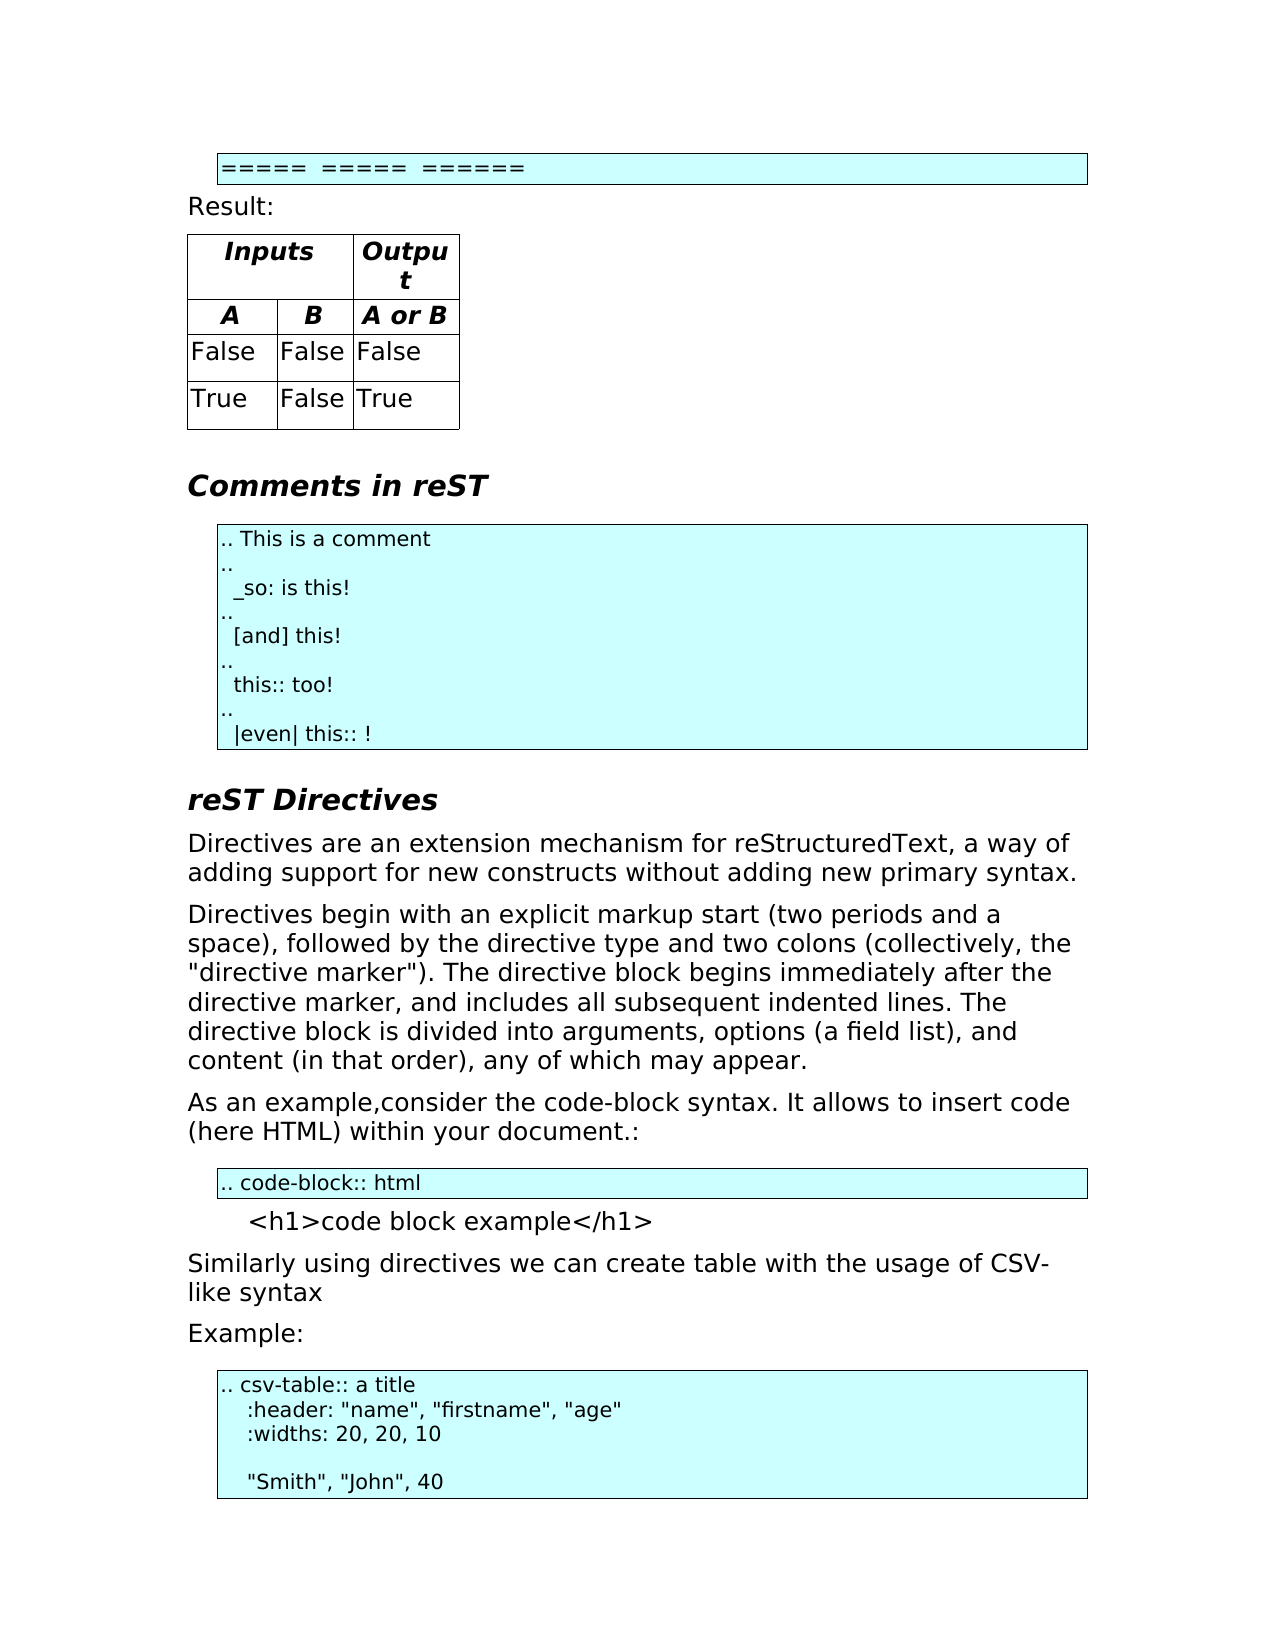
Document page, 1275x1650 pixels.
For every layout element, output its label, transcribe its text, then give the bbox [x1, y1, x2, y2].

table_header Output [354, 235, 459, 298]
table_cell False [278, 335, 353, 381]
table_cell True [354, 382, 459, 429]
text .. code-block:: html [218, 1169, 1087, 1198]
text Result: [187, 193, 1087, 222]
text .. csv-table:: a title :header: "name", "firstname", "age" :widths: 20, 20, 10 "Smith", "John", 40 [218, 1371, 1087, 1498]
text ===== ===== ====== [218, 154, 1087, 184]
table_cell A [188, 300, 277, 334]
text Example: [187, 1319, 1087, 1349]
table_cell False [188, 335, 277, 381]
text <h1>code block example</h1> [247, 1207, 967, 1236]
subtitle reST Directives [187, 783, 1087, 817]
table_cell B [278, 300, 353, 334]
text Directives begin with an explicit markup start (two periods and a space), followed by the directive type and two colons (collectively, the "directive marker"). The directive block begins immediately after the directive marker, and includes all subsequent indented lines. The directive block is divided into arguments, options (a field list), and content (in that order), any of which may appear. [187, 900, 1087, 1075]
text Similarly using directives we can create table with the usage of CSV-like syntax [187, 1249, 1087, 1307]
subtitle Comments in reST [187, 469, 1087, 503]
text As an example,consider the code-block syntax. It allows to insert code (here HTML) within your document.: [187, 1088, 1087, 1146]
text .. This is a comment .. _so: is this! .. [and] this! .. this:: too! .. |even| this:: ! [218, 525, 1087, 749]
table_cell A or B [354, 300, 459, 334]
table_cell False [278, 382, 353, 429]
table_cell True [188, 382, 277, 429]
table_cell False [354, 335, 459, 381]
text Directives are an extension mechanism for reStructuredText, a way of adding support for new constructs without adding new primary syntax. [187, 829, 1087, 888]
table_header Inputs [188, 235, 353, 298]
